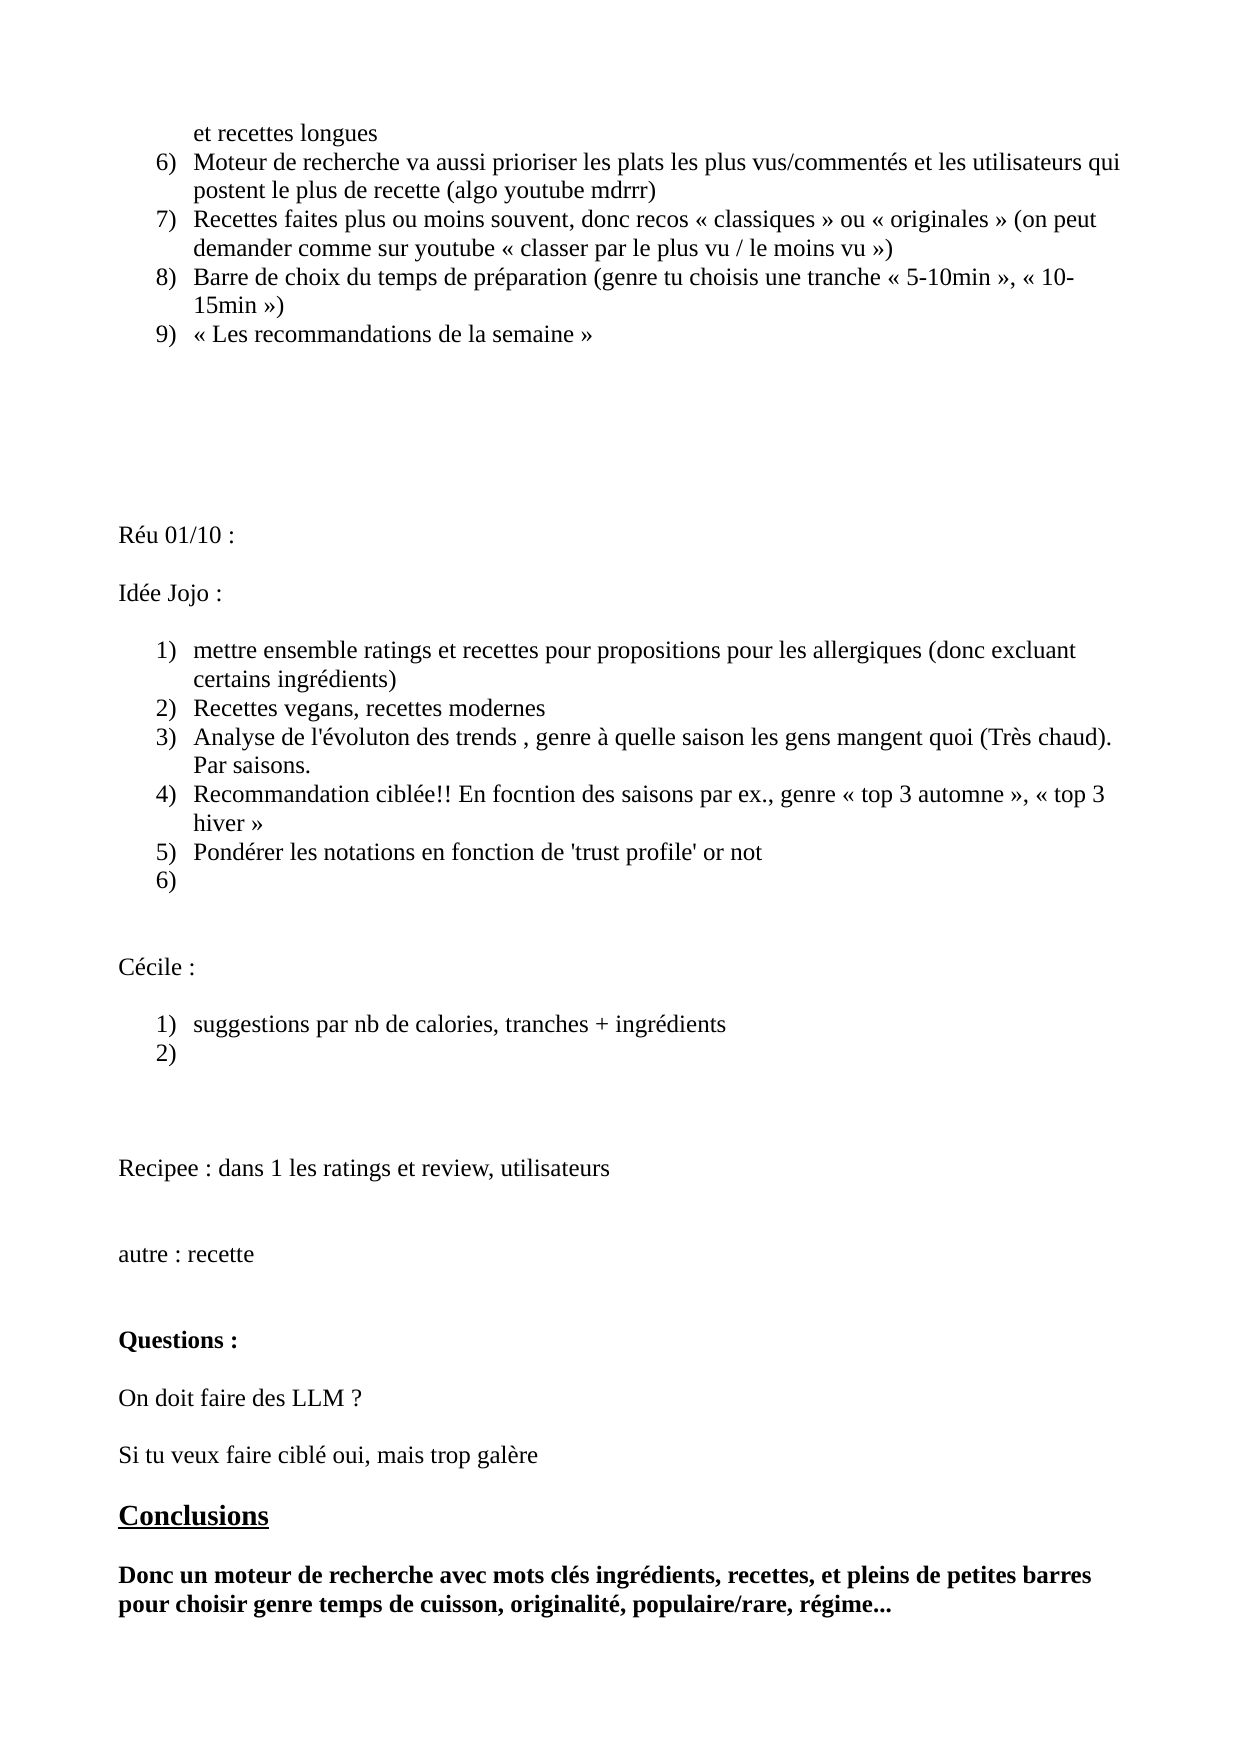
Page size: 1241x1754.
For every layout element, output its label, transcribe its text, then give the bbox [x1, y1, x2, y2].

text Questions : [118, 1326, 1122, 1354]
list et recettes longues [156, 118, 1122, 147]
text Recipee : dans 1 les ratings et review, utilisateurs [118, 1153, 1122, 1182]
list Recettes vegans, recettes modernes [156, 693, 1122, 722]
text Cécile : [118, 952, 1122, 981]
list Analyse de l'évoluton des trends , genre à quelle saison les gens mangent quoi (Très chaud). Par saisons. [156, 722, 1122, 779]
list Barre de choix du temps de préparation (genre tu choisis une tranche « 5-10min », « 10-15min ») [156, 262, 1122, 319]
text Donc un moteur de recherche avec mots clés ingrédients, recettes, et pleins de petites barres pour choisir genre temps de cuisson, originalité, populaire/rare, régime... [118, 1560, 1122, 1618]
text autre : recette [118, 1239, 1122, 1268]
list mettre ensemble ratings et recettes pour propositions pour les allergiques (donc excluant certains ingrédients) [156, 636, 1122, 693]
list Moteur de recherche va aussi prioriser les plats les plus vus/commentés et les utilisateurs qui postent le plus de recette (algo youtube mdrrr) [156, 147, 1122, 204]
list Recommandation ciblée!! En focntion des saisons par ex., genre « top 3 automne », « top 3 hiver » [156, 779, 1122, 837]
text On doit faire des LLM ? [118, 1383, 1122, 1412]
list suggestions par nb de calories, tranches + ingrédients [156, 1009, 1122, 1038]
list Recettes faites plus ou moins souvent, donc recos « classiques » ou « originales » (on peut demander comme sur youtube « classer par le plus vu / le moins vu ») [156, 204, 1122, 262]
text Réu 01/10 : [118, 521, 1122, 549]
text Idée Jojo : [118, 578, 1122, 607]
text Si tu veux faire ciblé oui, mais trop galère [118, 1441, 1122, 1469]
list Pondérer les notations en fonction de 'trust profile' or not [156, 837, 1122, 866]
text Conclusions [118, 1498, 1122, 1532]
list « Les recommandations de la semaine » [156, 319, 1122, 348]
